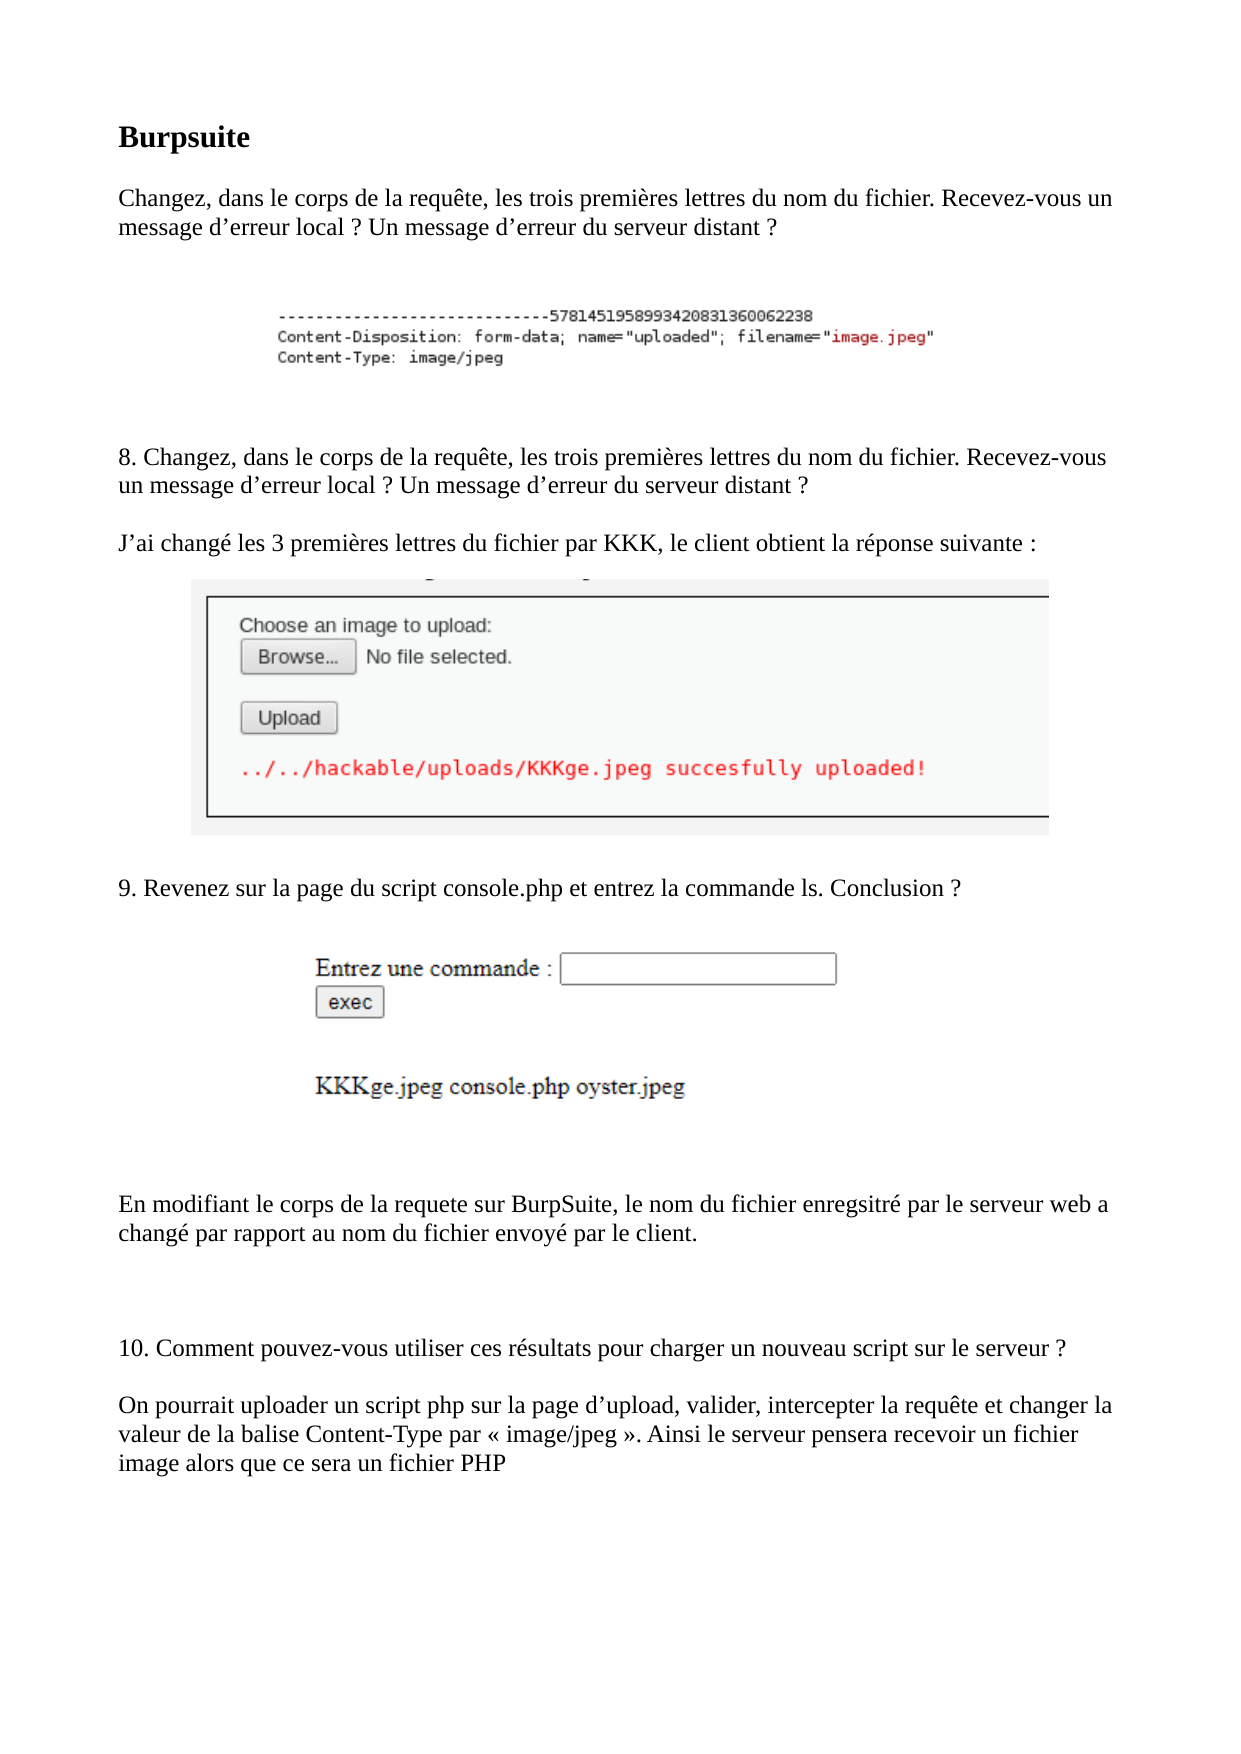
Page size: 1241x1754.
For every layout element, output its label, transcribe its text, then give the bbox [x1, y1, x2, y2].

text 9. Revenez sur la page du script console.php et entrez la commande ls. Conclusion ? [118, 873, 1122, 902]
picture [275, 302, 947, 390]
text 8. Changez, dans le corps de la requête, les trois premières lettres du nom du fichier. Recevez-vous un message d’erreur local ? Un message d’erreur du serveur distant ? [118, 442, 1122, 499]
picture [191, 579, 1049, 835]
text 10. Comment pouvez-vous utiliser ces résultats pour charger un nouveau script sur le serveur ? [118, 1333, 1122, 1362]
text Burpsuite [118, 118, 1122, 154]
text message d’erreur local ? Un message d’erreur du serveur distant ? [118, 212, 1122, 240]
text On pourrait uploader un script php sur la page d’upload, valider, intercepter la requête et changer la valeur de la balise Content-Type par « image/jpeg ». Ainsi le serveur pensera recevoir un fichier image alors que ce sera un fichier PHP [118, 1390, 1122, 1477]
text En modifiant le corps de la requete sur BurpSuite, le nom du fichier enregsitré par le serveur web a changé par rapport au nom du fichier envoyé par le client. [118, 1189, 1122, 1247]
picture [305, 941, 880, 1132]
text J’ai changé les 3 premières lettres du fichier par KKK, le client obtient la réponse suivante : [118, 528, 1122, 557]
text Changez, dans le corps de la requête, les trois premières lettres du nom du fichier. Recevez-vous un [118, 183, 1122, 212]
